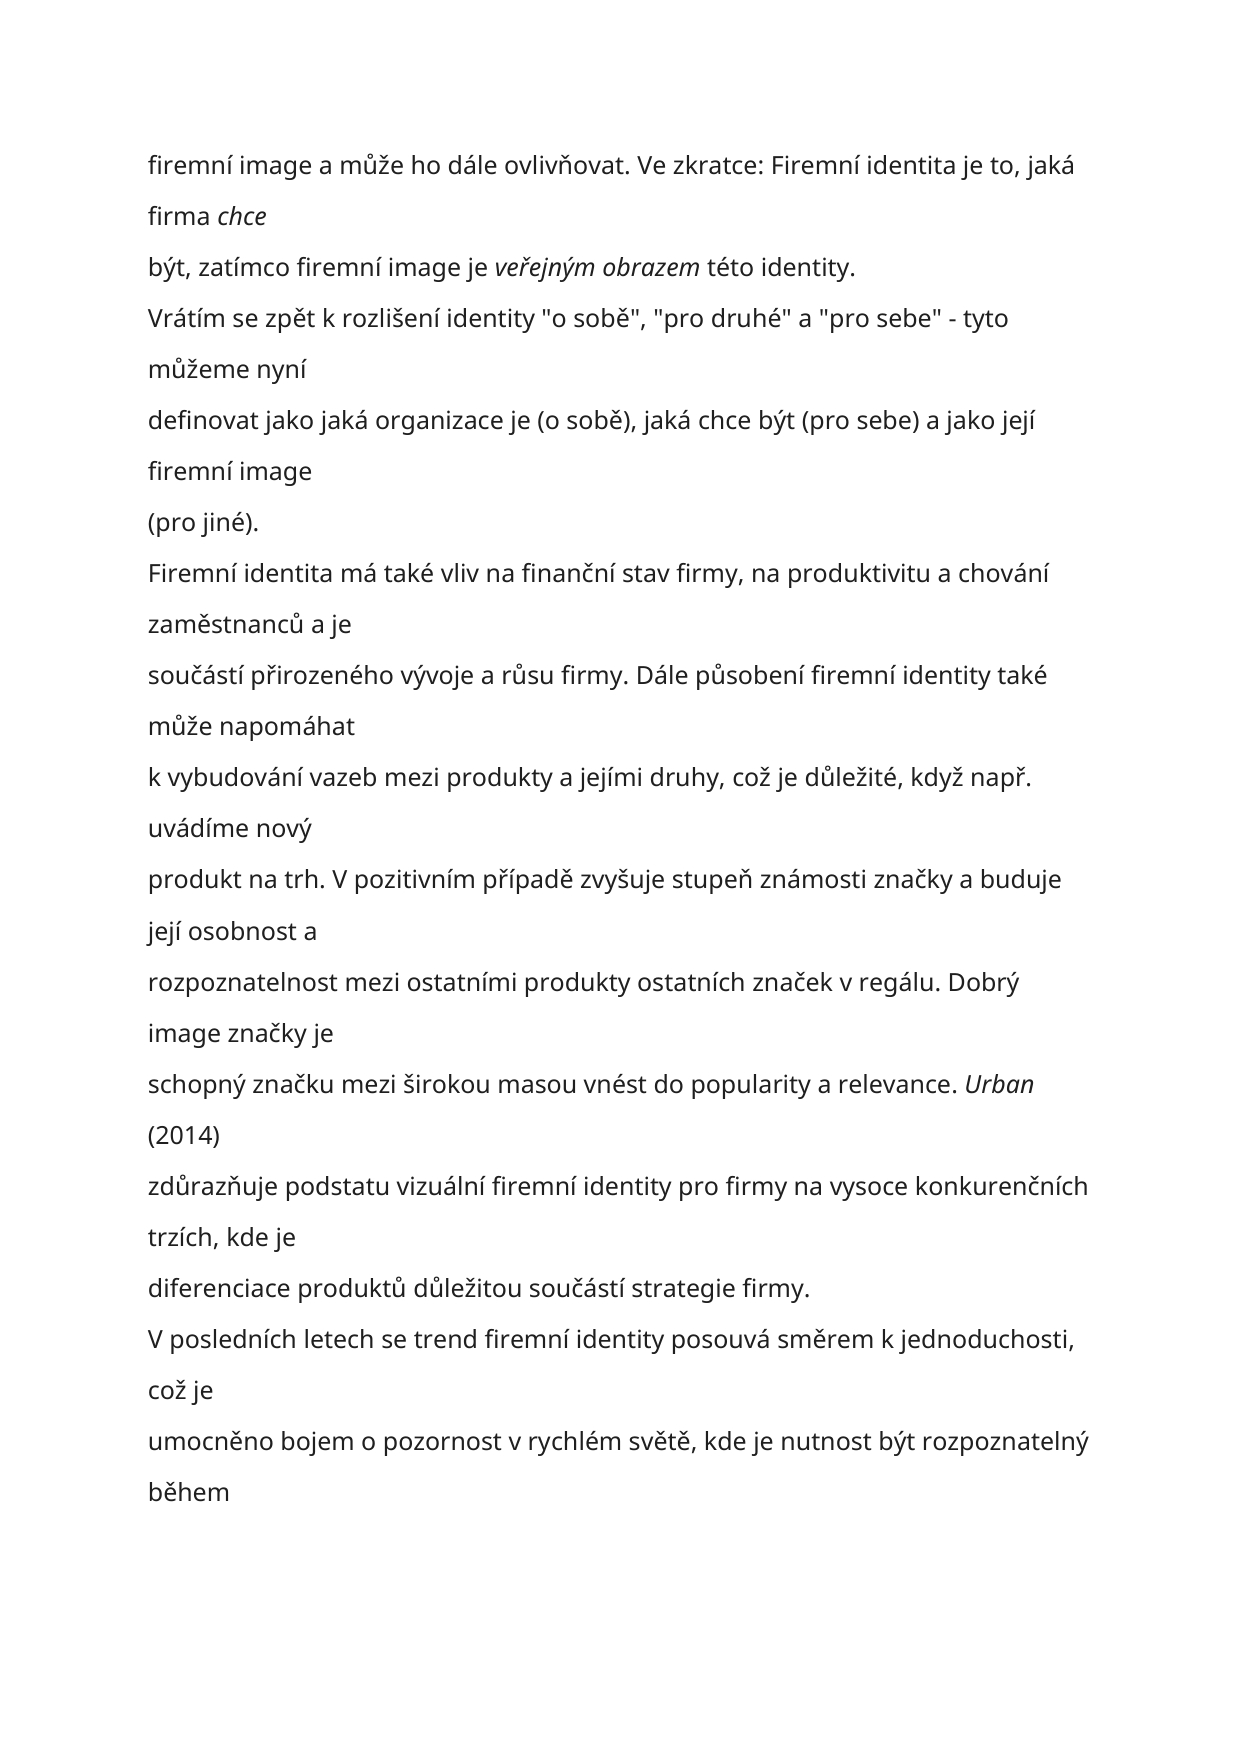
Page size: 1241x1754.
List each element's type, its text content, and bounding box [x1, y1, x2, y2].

text Vrátím se zpět k rozlišení identity "o sobě", "pro druhé" a "pro sebe" - tyto můžeme nyní [148, 301, 1093, 386]
text k vybudování vazeb mezi produkty a jejími druhy, což je důležité, když např. uvádíme nový [148, 760, 1093, 845]
text V posledních letech se trend firemní identity posouvá směrem k jednoduchosti, což je [148, 1322, 1093, 1407]
text definovat jako jaká organizace je (o sobě), jaká chce být (pro sebe) a jako její firemní image [148, 403, 1093, 488]
text umocněno bojem o pozornost v rychlém světě, kde je nutnost být rozpoznatelný během [148, 1424, 1093, 1509]
text Firemní identita má také vliv na finanční stav firmy, na produktivitu a chování zaměstnanců a je [148, 556, 1093, 641]
text (pro jiné). [148, 505, 1093, 539]
text firemní image a může ho dále ovlivňovat. Ve zkratce: Firemní identita je to, jaká firma chce [148, 148, 1093, 233]
text zdůrazňuje podstatu vizuální firemní identity pro firmy na vysoce konkurenčních trzích, kde je [148, 1168, 1093, 1253]
text diferenciace produktů důležitou součástí strategie firmy. [148, 1271, 1093, 1304]
text součástí přirozeného vývoje a růsu firmy. Dále působení firemní identity také může napomáhat [148, 658, 1093, 743]
text produkt na trh. V pozitivním případě zvyšuje stupeň známosti značky a buduje její osobnost a [148, 862, 1093, 947]
text rozpoznatelnost mezi ostatními produkty ostatních značek v regálu. Dobrý image značky je [148, 964, 1093, 1049]
text schopný značku mezi širokou masou vnést do popularity a relevance. Urban (2014) [148, 1066, 1093, 1151]
text být, zatímco firemní image je veřejným obrazem této identity. [148, 250, 1093, 284]
